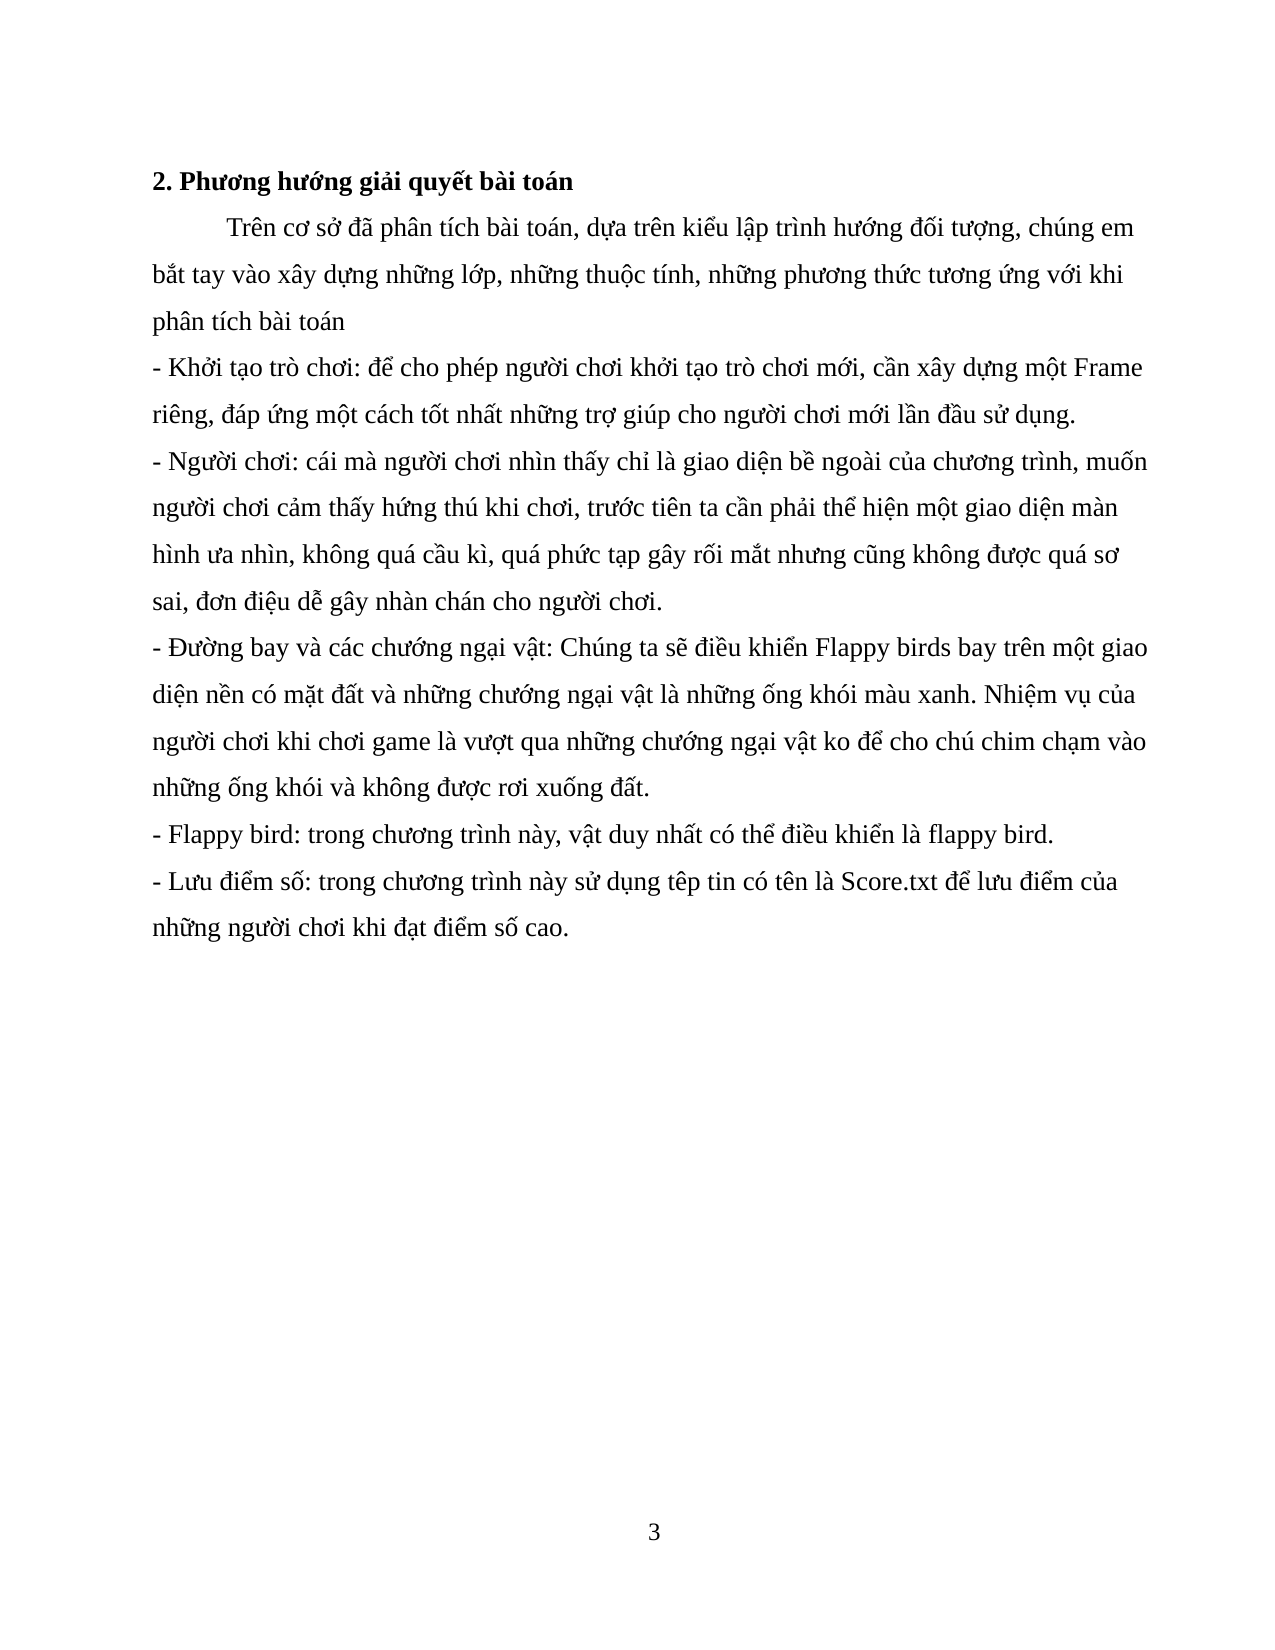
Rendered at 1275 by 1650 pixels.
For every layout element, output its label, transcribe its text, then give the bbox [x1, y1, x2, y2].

text - Người chơi: cái mà người chơi nhìn thấy chỉ là giao diện bề ngoài của chương trình, muốn người chơi cảm thấy hứng thú khi chơi, trước tiên ta cần phải thể hiện một giao diện màn hình ưa nhìn, không quá cầu kì, quá phức tạp gây rối mắt nhưng cũng không được quá sơ sai, đơn điệu dễ gây nhàn chán cho người chơi. [152, 445, 1156, 616]
text - Flappy bird: trong chương trình này, vật duy nhất có thể điều khiển là flappy bird. [152, 818, 1156, 849]
text - Lưu điểm số: trong chương trình này sử dụng têp tin có tên là Score.txt để lưu điểm của những người chơi khi đạt điểm số cao. [152, 865, 1156, 943]
text - Đường bay và các chướng ngại vật: Chúng ta sẽ điều khiển Flappy birds bay trên một giao diện nền có mặt đất và những chướng ngại vật là những ống khói màu xanh. Nhiệm vụ của người chơi khi chơi game là vượt qua những chướng ngại vật ko để cho chú chim chạm vào những ống khói và không được rơi xuống đất. [152, 631, 1156, 803]
text - Khởi tạo trò chơi: để cho phép người chơi khởi tạo trò chơi mới, cần xây dựng một Frame riêng, đáp ứng một cách tốt nhất những trợ giúp cho người chơi mới lần đầu sử dụng. [152, 351, 1156, 429]
text bắt tay vào xây dựng những lớp, những thuộc tính, những phương thức tương ứng với khi phân tích bài toán [152, 258, 1156, 336]
text 2. Phương hướng giải quyết bài toán [152, 165, 1156, 196]
text Trên cơ sở đã phân tích bài toán, dựa trên kiểu lập trình hướng đối tượng, chúng em [226, 211, 1156, 243]
